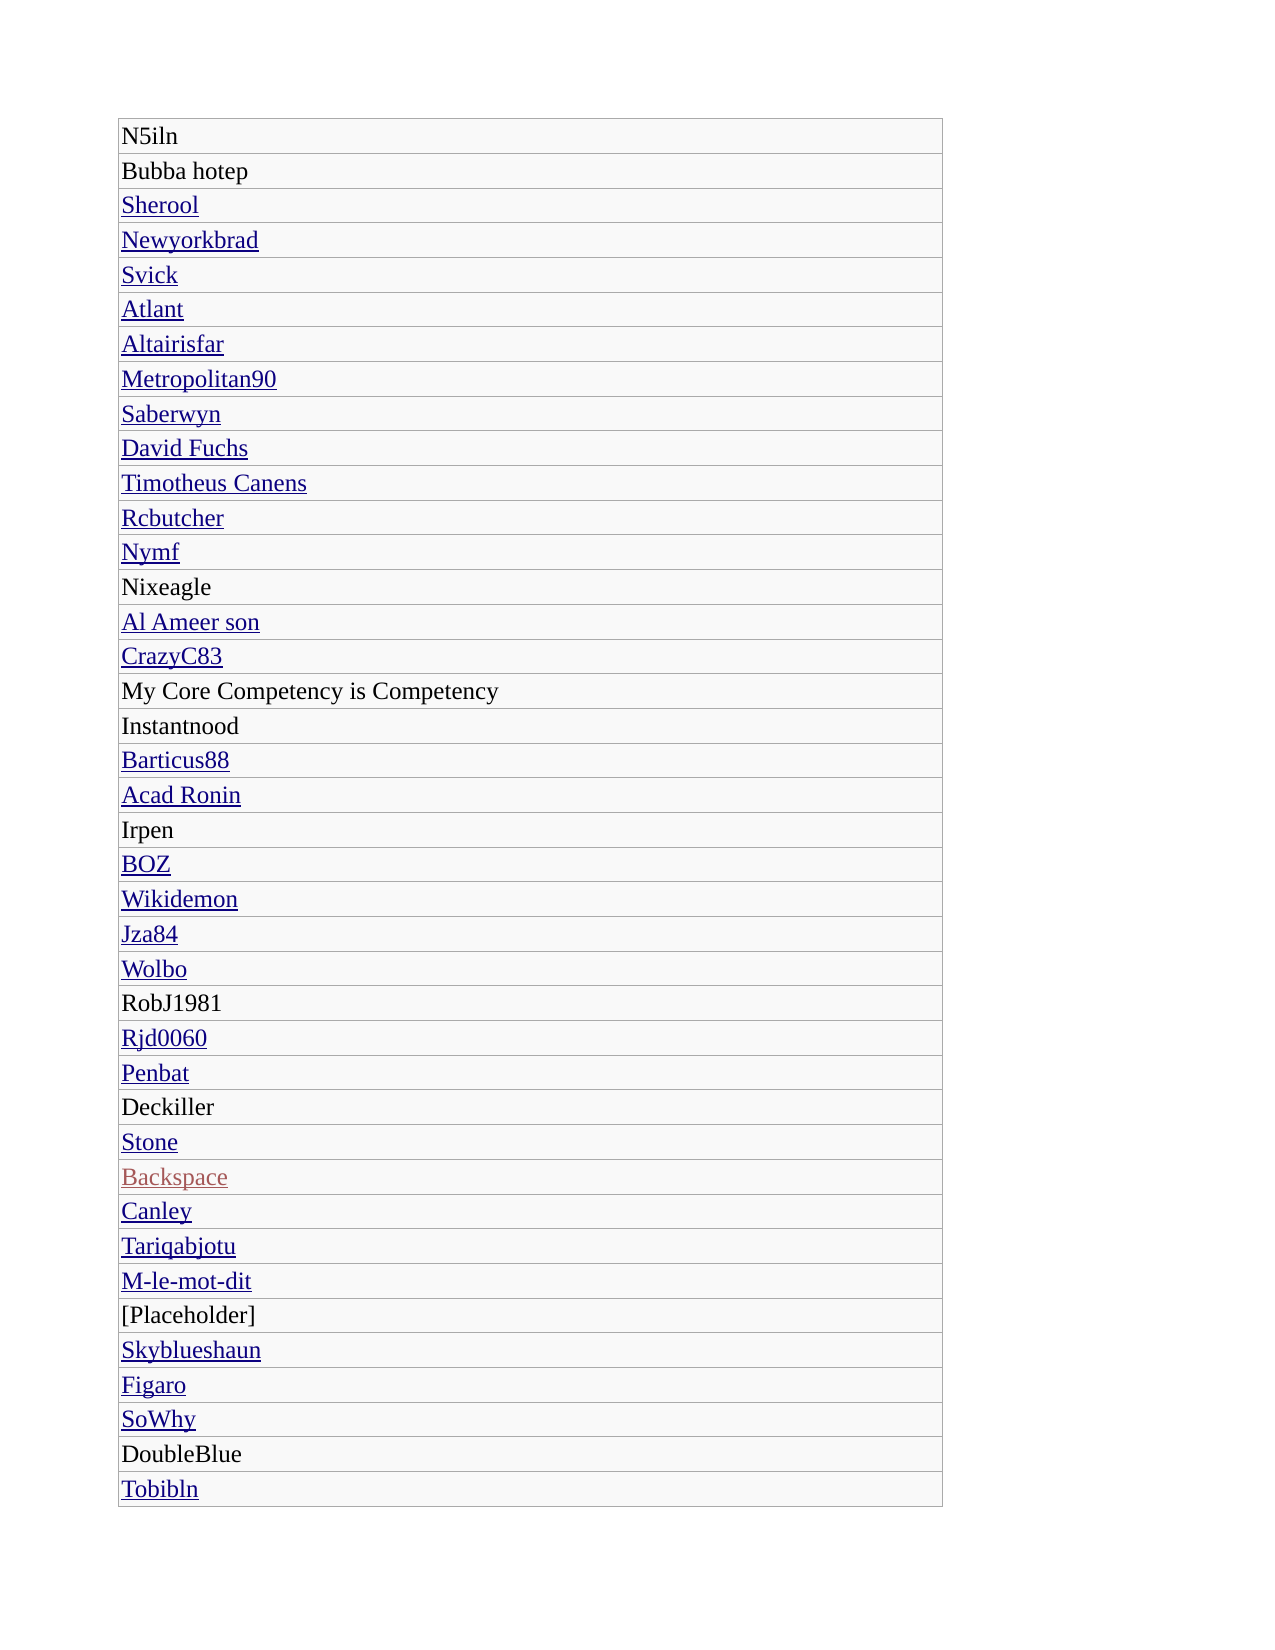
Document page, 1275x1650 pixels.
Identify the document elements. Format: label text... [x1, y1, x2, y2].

table_cell Rcbutcher [119, 501, 942, 534]
table_cell Barticus88 [119, 744, 942, 777]
table_cell N5iln [119, 119, 942, 153]
table_cell My Core Competency is Competency [119, 674, 942, 708]
table_cell Al Ameer son [119, 605, 942, 638]
table_cell Metropolitan90 [119, 362, 942, 396]
table_cell Jza84 [119, 917, 942, 951]
table_cell Nixeagle [119, 570, 942, 604]
table_cell Instantnood [119, 709, 942, 742]
table_cell Sherool [119, 189, 942, 222]
table_cell Tariqabjotu [119, 1229, 942, 1263]
table_cell BOZ [119, 848, 942, 881]
table_cell Backspace [119, 1160, 942, 1193]
table_cell Saberwyn [119, 397, 942, 430]
table_cell Wolbo [119, 952, 942, 985]
table_cell Stone [119, 1125, 942, 1159]
table_cell CrazyC83 [119, 640, 942, 673]
table_cell Newyorkbrad [119, 223, 942, 257]
table_cell Atlant [119, 293, 942, 326]
table_cell DoubleBlue [119, 1437, 942, 1471]
table_cell Svick [119, 258, 942, 292]
table_cell Timotheus Canens [119, 466, 942, 500]
table_cell Skyblueshaun [119, 1333, 942, 1367]
table_cell Tobibln [119, 1472, 942, 1506]
table_cell Deckiller [119, 1090, 942, 1124]
table_cell Rjd0060 [119, 1021, 942, 1055]
table_cell Irpen [119, 813, 942, 847]
table_cell RobJ1981 [119, 986, 942, 1020]
table_cell SoWhy [119, 1403, 942, 1436]
table_cell Bubba hotep [119, 154, 942, 187]
table_cell Canley [119, 1195, 942, 1228]
table_cell Altairisfar [119, 327, 942, 361]
table_cell Penbat [119, 1056, 942, 1089]
table_cell Acad Ronin [119, 778, 942, 812]
table_cell [Placeholder] [119, 1299, 942, 1332]
table_cell Nymf [119, 535, 942, 569]
table_cell Figaro [119, 1368, 942, 1402]
table_cell M-le-mot-dit [119, 1264, 942, 1297]
table_cell Wikidemon [119, 882, 942, 916]
table_cell David Fuchs [119, 431, 942, 465]
